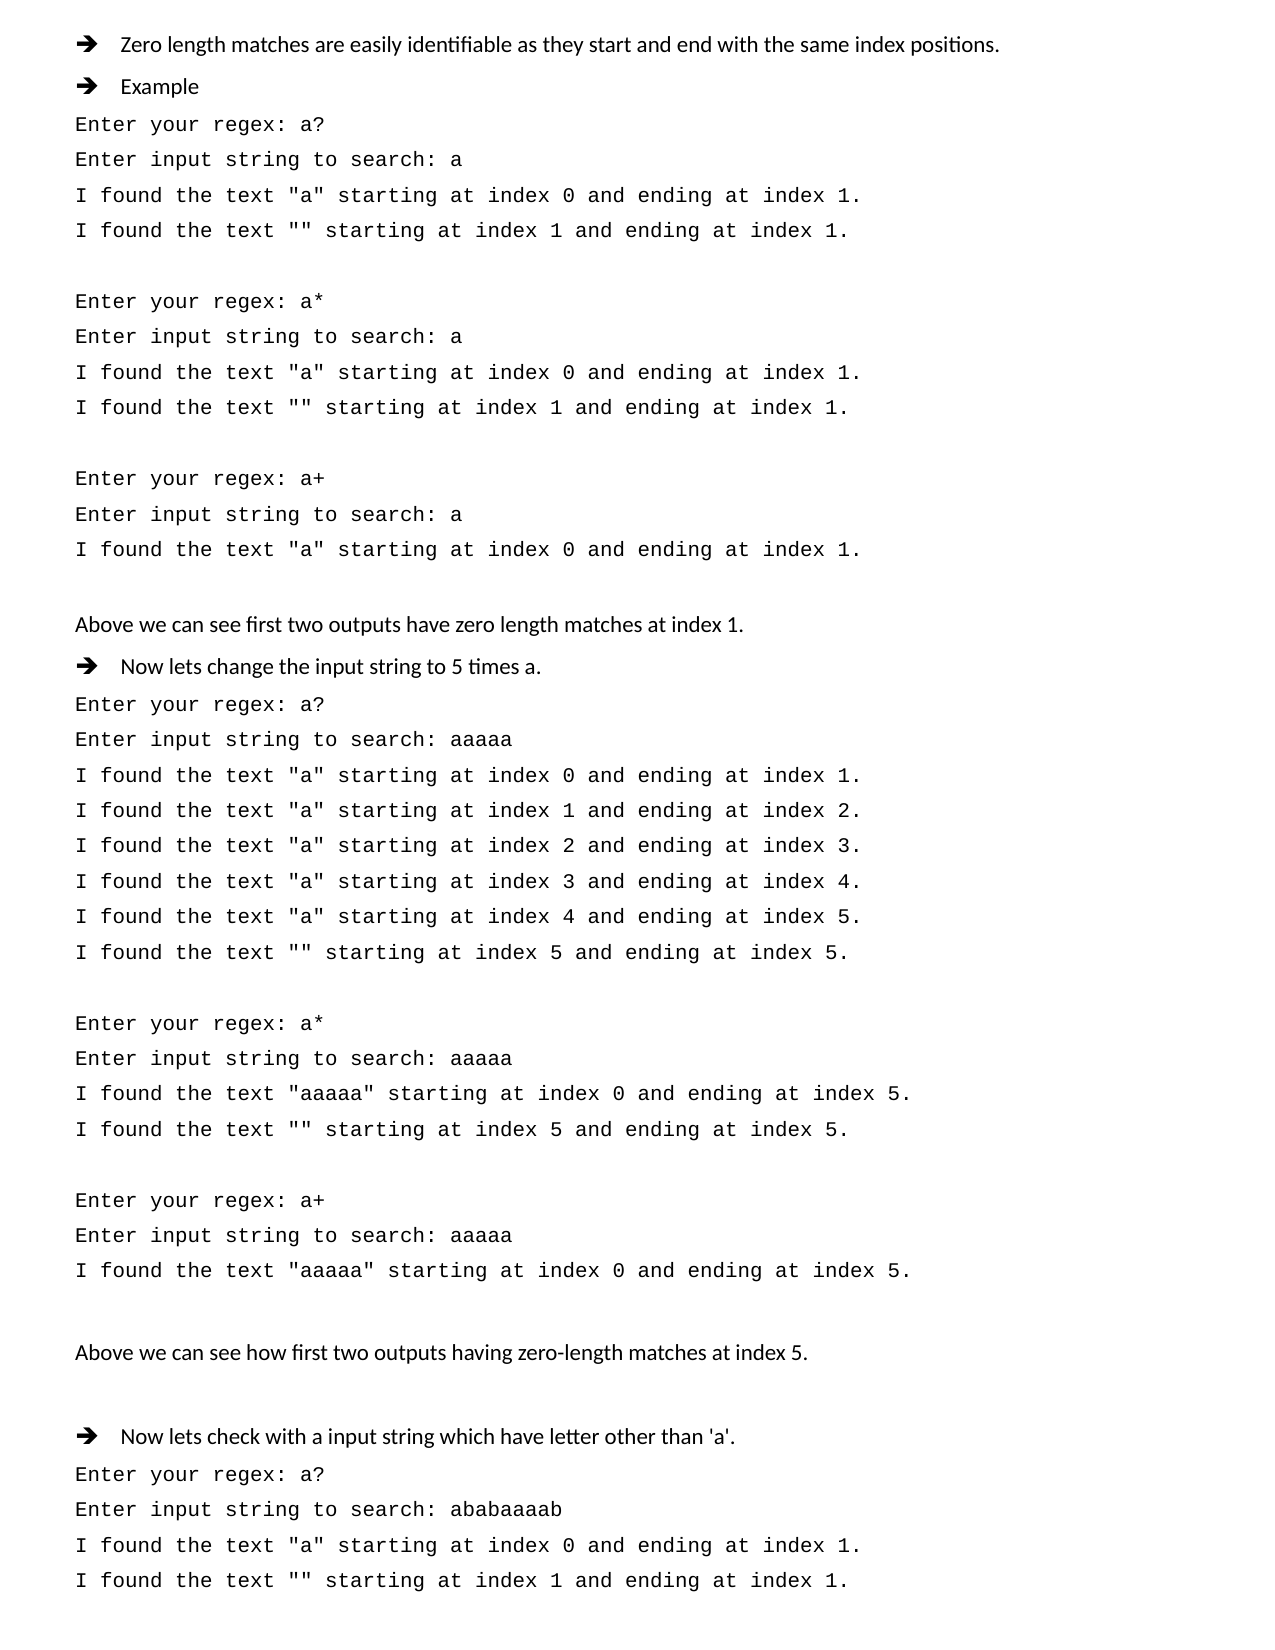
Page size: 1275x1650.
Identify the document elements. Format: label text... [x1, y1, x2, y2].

text I found the text "a" starting at index 2 and ending at index 3. [75, 835, 1245, 859]
text Enter your regex: a+ [75, 1189, 1245, 1213]
text I found the text "" starting at index 5 and ending at index 5. [75, 1119, 1245, 1142]
text I found the text "" starting at index 1 and ending at index 1. [75, 1570, 1245, 1594]
text Enter input string to search: aaaaa [75, 1225, 1245, 1249]
text I found the text "a" starting at index 0 and ending at index 1. [75, 539, 1245, 563]
text I found the text "a" starting at index 4 and ending at index 5. [75, 906, 1245, 930]
text I found the text "a" starting at index 0 and ending at index 1. [75, 185, 1245, 208]
text I found the text "a" starting at index 0 and ending at index 1. [75, 362, 1245, 386]
text I found the text "aaaaa" starting at index 0 and ending at index 5. [75, 1260, 1245, 1284]
text Enter your regex: a? [75, 1464, 1245, 1487]
text I found the text "aaaaa" starting at index 0 and ending at index 5. [75, 1083, 1245, 1107]
text Enter your regex: a* [75, 1012, 1245, 1036]
text I found the text "a" starting at index 0 and ending at index 1. [75, 1534, 1245, 1558]
text I found the text "" starting at index 5 and ending at index 5. [75, 942, 1245, 965]
list Now lets change the input string to 5 times a. [75, 652, 1245, 680]
list Above we can see first two outputs have zero length matches at index 1. [75, 610, 1245, 638]
text I found the text "" starting at index 1 and ending at index 1. [75, 220, 1245, 244]
list Zero length matches are easily identifiable as they start and end with the same index positions. [75, 30, 1245, 58]
text Enter your regex: a+ [75, 468, 1245, 492]
text Enter input string to search: aaaaa [75, 729, 1245, 753]
text I found the text "" starting at index 1 and ending at index 1. [75, 397, 1245, 421]
text Enter input string to search: a [75, 326, 1245, 350]
text Enter input string to search: ababaaaab [75, 1499, 1245, 1523]
text Enter input string to search: a [75, 149, 1245, 173]
text I found the text "a" starting at index 0 and ending at index 1. [75, 764, 1245, 788]
text Enter your regex: a* [75, 291, 1245, 315]
text Above we can see how first two outputs having zero-length matches at index 5. [75, 1338, 1245, 1366]
text I found the text "a" starting at index 3 and ending at index 4. [75, 871, 1245, 894]
text Enter your regex: a? [75, 114, 1245, 138]
list Example [75, 72, 1245, 100]
text I found the text "a" starting at index 1 and ending at index 2. [75, 800, 1245, 824]
text Enter your regex: a? [75, 694, 1245, 717]
text Enter input string to search: aaaaa [75, 1048, 1245, 1072]
text Enter input string to search: a [75, 503, 1245, 527]
list Now lets check with a input string which have letter other than 'a'. [75, 1422, 1245, 1450]
